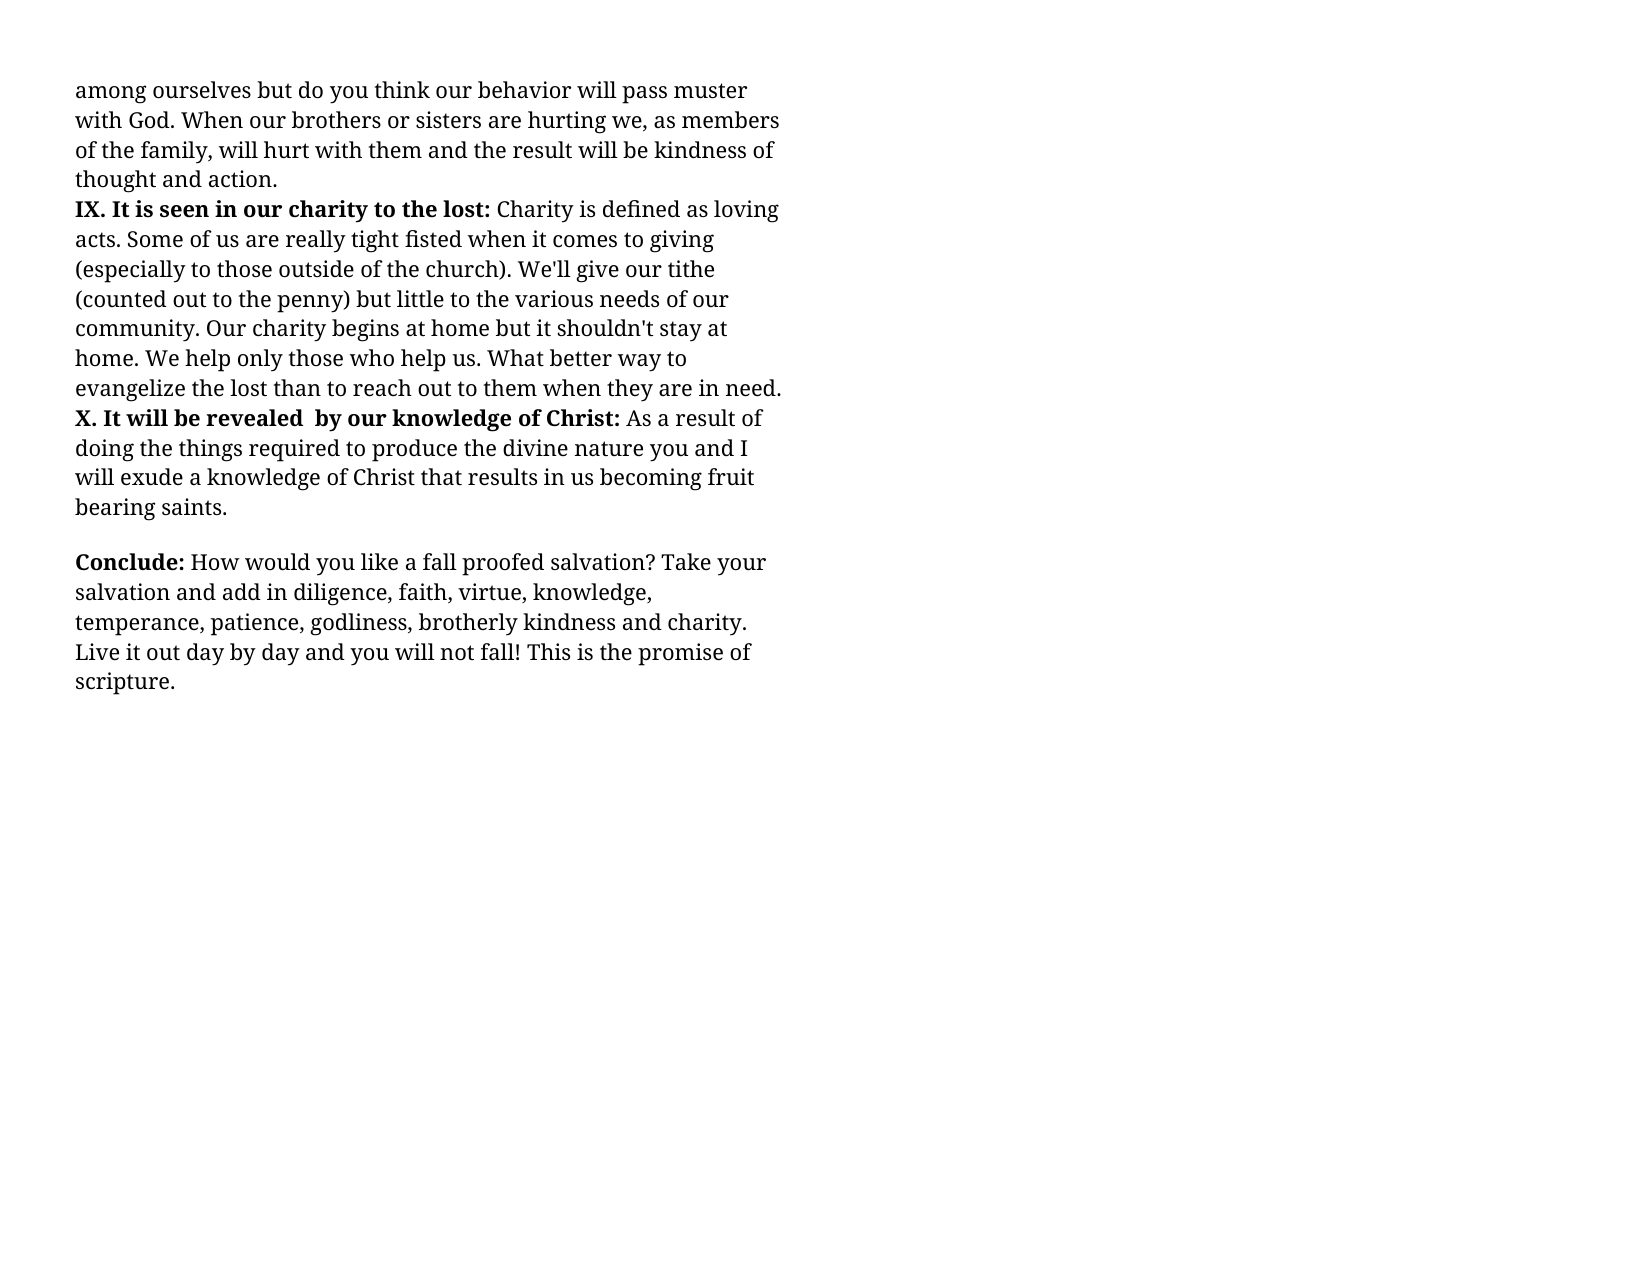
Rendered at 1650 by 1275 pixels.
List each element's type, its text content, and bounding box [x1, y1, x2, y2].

text IX. It is seen in our charity to the lost: Charity is defined as loving acts. Some of us are really tight fisted when it comes to giving (especially to those outside of the church). We'll give our tithe (counted out to the penny) but little to the various needs of our community. Our charity begins at home but it shouldn't stay at home. We help only those who help us. What better way to evangelize the lost than to reach out to them when they are in need. [75, 194, 787, 403]
text Conclude: How would you like a fall proofed salvation? Take your salvation and add in diligence, faith, virtue, knowledge, temperance, patience, godliness, brotherly kindness and charity. Live it out day by day and you will not fall! This is the promise of scripture. [75, 547, 787, 696]
text X. It will be revealed by our knowledge of Christ: As a result of doing the things required to produce the divine nature you and I will exude a knowledge of Christ that results in us becoming fruit bearing saints. [75, 403, 787, 522]
text among ourselves but do you think our behavior will pass muster with God. When our brothers or sisters are hurting we, as members of the family, will hurt with them and the result will be kindness of thought and action. [75, 75, 787, 194]
